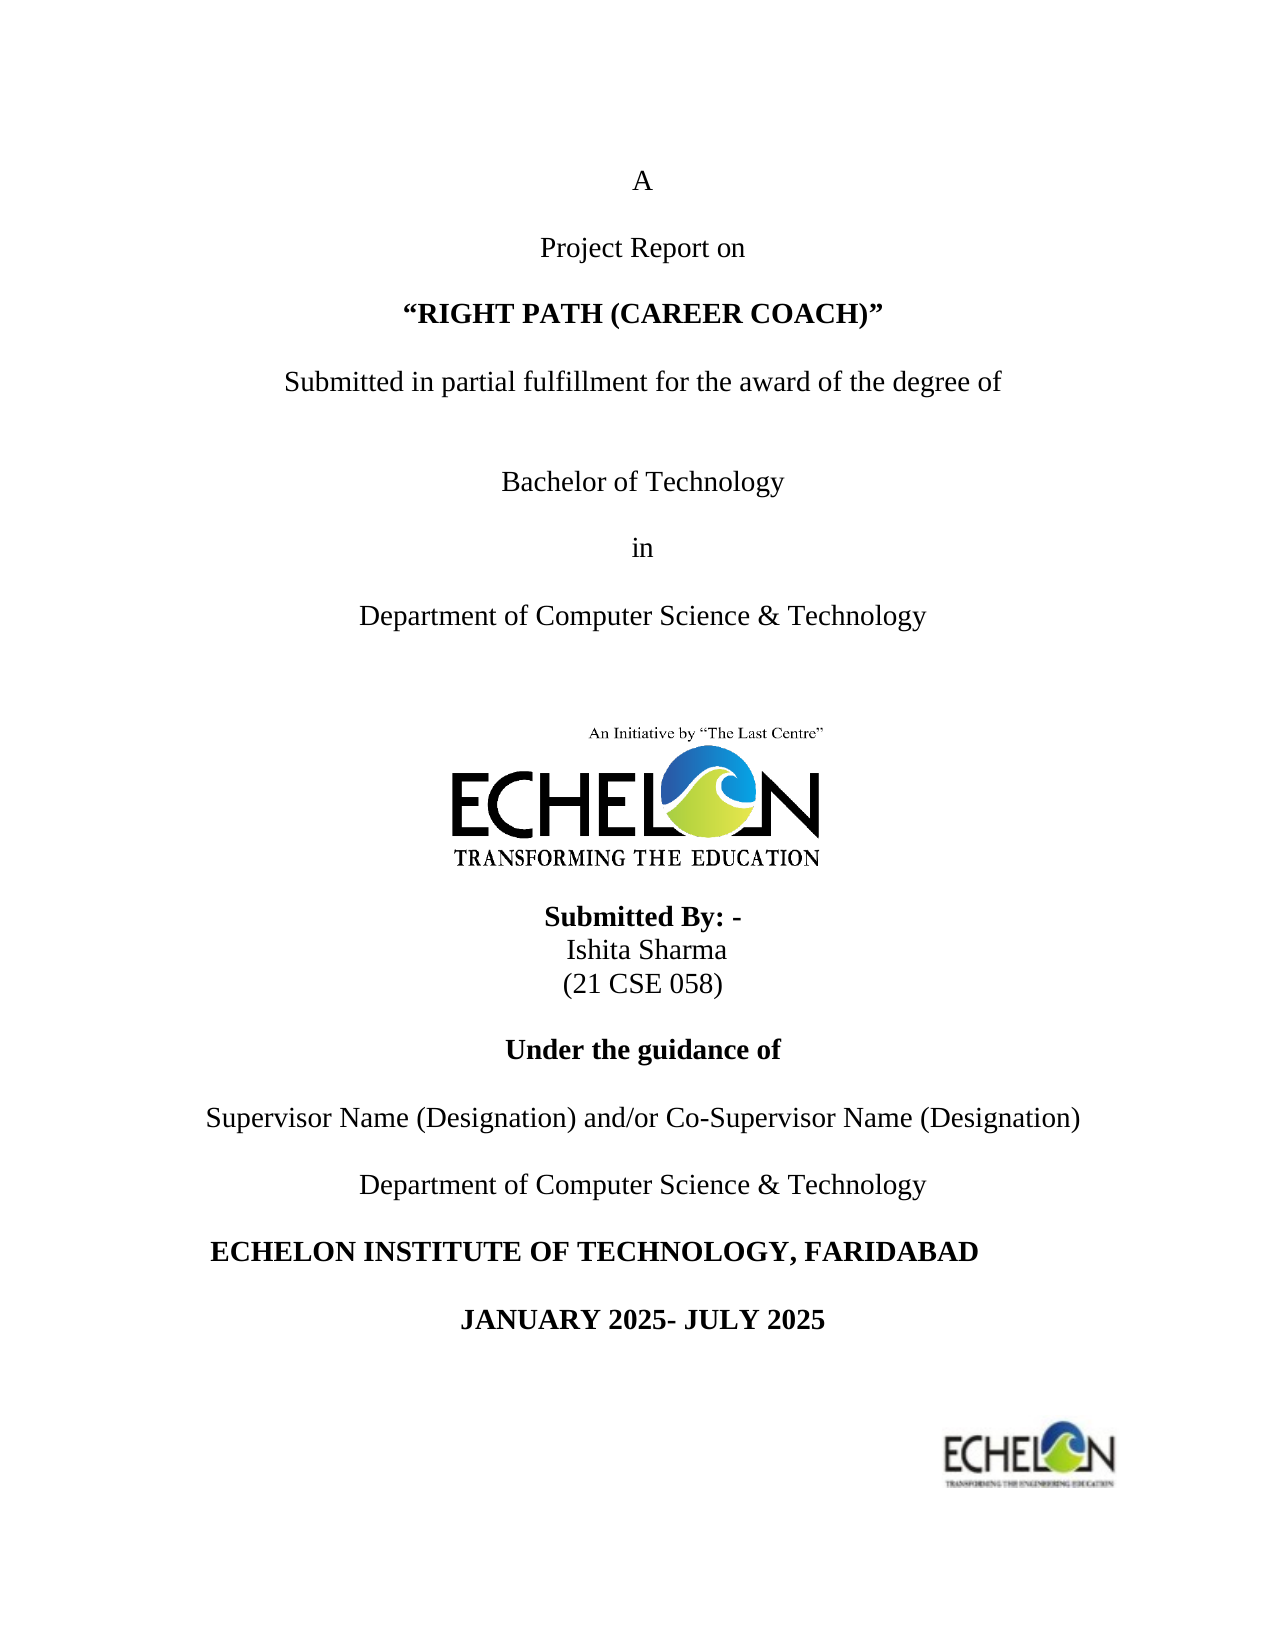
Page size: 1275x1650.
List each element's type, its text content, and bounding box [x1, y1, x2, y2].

picture [941, 1415, 1120, 1488]
text “RIGHT PATH (CAREER COACH)” [127, 297, 1158, 330]
text Submitted By: - [472, 899, 814, 932]
text Project Report on [496, 230, 790, 264]
text Department of Computer Science & Technology [127, 598, 1158, 631]
picture [452, 727, 823, 866]
text Bachelor of Technology [184, 464, 1101, 498]
text JANUARY 2025- JULY 2025 [127, 1302, 1158, 1335]
text A [127, 163, 1158, 197]
text in [127, 531, 1158, 564]
subtitle ECHELON INSTITUTE OF TECHNOLOGY, FARIDABAD [210, 1234, 1158, 1268]
text (21 CSE 058) [472, 966, 814, 999]
subtitle Under the guidance of [127, 1033, 1158, 1066]
text Submitted in partial fulfillment for the award of the degree of [184, 364, 1101, 397]
text Department of Computer Science & Technology [127, 1167, 1158, 1201]
text Supervisor Name (Designation) and/or Co-Supervisor Name (Designation) [127, 1100, 1158, 1133]
text Ishita Sharma [472, 932, 814, 966]
